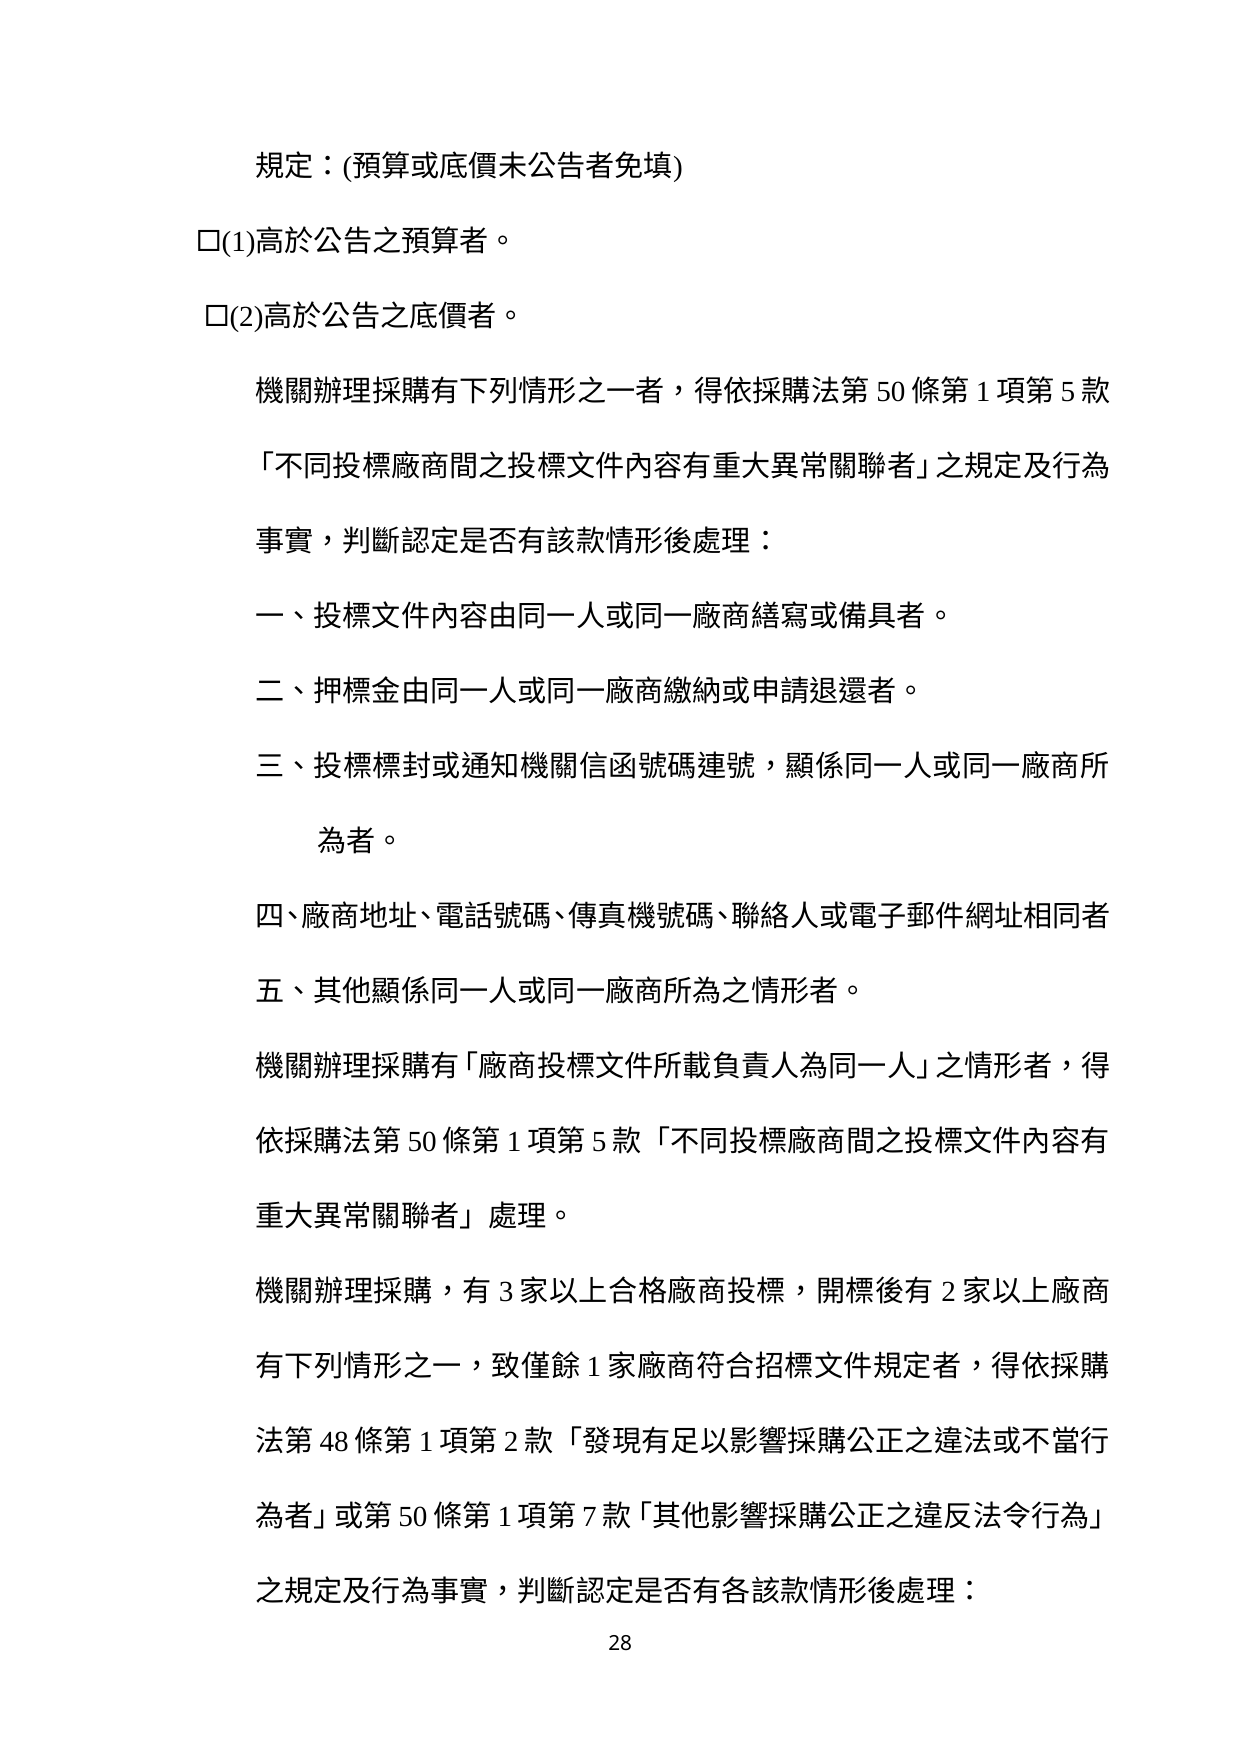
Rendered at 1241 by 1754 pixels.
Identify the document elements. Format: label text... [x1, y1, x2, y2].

text 規定：(預算或底價未公告者免填) [255, 126, 1110, 201]
text 二、押標金由同一人或同一廠商繳納或申請退還者。 [255, 651, 1110, 726]
text 五、其他顯係同一人或同一廠商所為之情形者。 [255, 951, 1110, 1026]
text 一、投標文件內容由同一人或同一廠商繕寫或備具者。 [255, 576, 1110, 651]
text 三、投標標封或通知機關信函號碼連號，顯係同一人或同一廠商所為者。 [255, 726, 1110, 876]
text 機關辦理採購有下列情形之一者，得依採購法第50條第1項第5款「不同投標廠商間之投標文件內容有重大異常關聯者」之規定及行為事實，判斷認定是否有該款情形後處理： [255, 351, 1110, 576]
text 機關辦理採購有「廠商投標文件所載負責人為同一人」之情形者，得依採購法第50條第1項第5款「不同投標廠商間之投標文件內容有重大異常關聯者」處理。 [255, 1026, 1110, 1251]
text 機關辦理採購，有3家以上合格廠商投標，開標後有2家以上廠商有下列情形之一，致僅餘1家廠商符合招標文件規定者，得依採購法第48條第1項第2款「發現有足以影響採購公正之違法或不當行為者」或第50條第1項第7款「其他影響採購公正之違反法令行為」之規定及行為事實，判斷認定是否有各該款情形後處理： [255, 1251, 1110, 1626]
text 四、廠商地址、電話號碼、傳真機號碼、聯絡人或電子郵件網址相同者。 [255, 876, 1110, 951]
text (2)高於公告之底價者。 [145, 276, 1110, 351]
text (1)高於公告之預算者。 [130, 201, 1110, 276]
